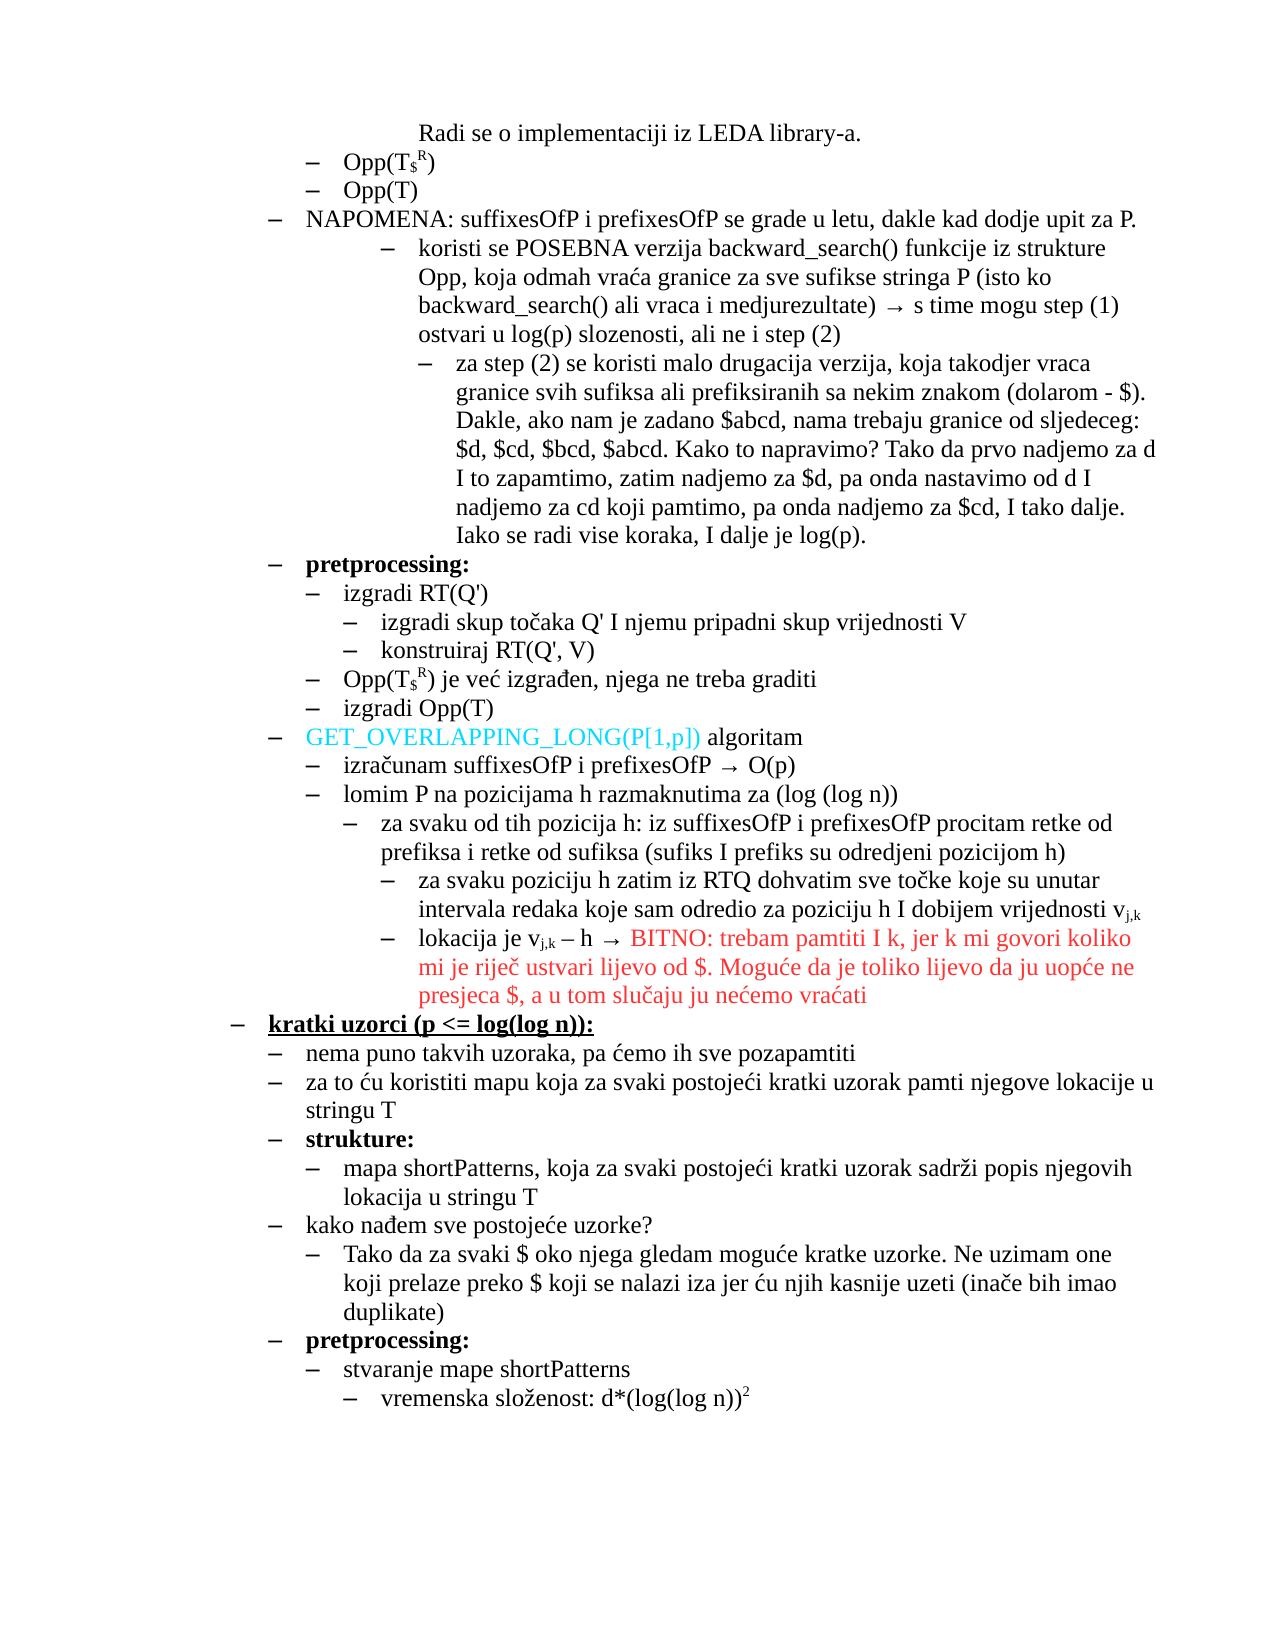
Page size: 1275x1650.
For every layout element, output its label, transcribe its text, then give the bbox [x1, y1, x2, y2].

list Opp(T$R) [306, 147, 1157, 176]
list Opp(T$R) je već izgrađen, njega ne treba graditi [306, 664, 1157, 693]
list mapa shortPatterns, koja za svaki postojeći kratki uzorak sadrži popis njegovih lokacija u stringu T [306, 1153, 1157, 1211]
list pretprocessing: [268, 1326, 1157, 1354]
list koristi se POSEBNA verzija backward_search() funkcije iz strukture Opp, koja odmah vraća granice za sve sufikse stringa P (isto ko backward_search() ali vraca i medjurezultate) → s time mogu step (1) ostvari u log(p) slozenosti, ali ne i step (2) [381, 233, 1157, 348]
list kratki uzorci (p <= log(log n)): [231, 1009, 1157, 1038]
list GET_OVERLAPPING_LONG(P[1,p]) algoritam [268, 722, 1157, 751]
list za to ću koristiti mapu koja za svaki postojeći kratki uzorak pamti njegove lokacije u stringu T [268, 1067, 1157, 1124]
list stvaranje mape shortPatterns [306, 1354, 1157, 1383]
list za step (2) se koristi malo drugacija verzija, koja takodjer vraca granice svih sufiksa ali prefiksiranih sa nekim znakom (dolarom - $). Dakle, ako nam je zadano $abcd, nama trebaju granice od sljedeceg: $d, $cd, $bcd, $abcd. Kako to napravimo? Tako da prvo nadjemo za d I to zapamtimo, zatim nadjemo za $d, pa onda nastavimo od d I nadjemo za cd koji pamtimo, pa onda nadjemo za $cd, I tako dalje. Iako se radi vise koraka, I dalje je log(p). [418, 348, 1157, 549]
list za svaku od tih pozicija h: iz suffixesOfP i prefixesOfP procitam retke od prefiksa i retke od sufiksa (sufiks I prefiks su odredjeni pozicijom h) [343, 808, 1157, 866]
list za svaku poziciju h zatim iz RTQ dohvatim sve točke koje su unutar intervala redaka koje sam odredio za poziciju h I dobijem vrijednosti vj,k [381, 866, 1157, 923]
list lokacija je vj,k – h → BITNO: trebam pamtiti I k, jer k mi govori koliko mi je riječ ustvari lijevo od $. Moguće da je toliko lijevo da ju uopće ne presjeca $, a u tom slučaju ju nećemo vraćati [381, 923, 1157, 1009]
list izgradi skup točaka Q' I njemu pripadni skup vrijednosti V [343, 607, 1157, 636]
list konstruiraj RT(Q', V) [343, 636, 1157, 664]
list strukture: [268, 1124, 1157, 1153]
list pretprocessing: [268, 549, 1157, 578]
list izgradi Opp(T) [306, 693, 1157, 722]
list Radi se o implementaciji iz LEDA library-a. [381, 118, 1157, 147]
list vremenska složenost: d*(log(log n))2 [343, 1383, 1157, 1412]
list izgradi RT(Q') [306, 578, 1157, 607]
list lomim P na pozicijama h razmaknutima za (log (log n)) [306, 779, 1157, 808]
list izračunam suffixesOfP i prefixesOfP → O(p) [306, 751, 1157, 779]
list kako nađem sve postojeće uzorke? [268, 1211, 1157, 1239]
list Tako da za svaki $ oko njega gledam moguće kratke uzorke. Ne uzimam one koji prelaze preko $ koji se nalazi iza jer ću njih kasnije uzeti (inače bih imao duplikate) [306, 1239, 1157, 1326]
list NAPOMENA: suffixesOfP i prefixesOfP se grade u letu, dakle kad dodje upit za P. [268, 204, 1157, 233]
list Opp(T) [306, 176, 1157, 204]
list nema puno takvih uzoraka, pa ćemo ih sve pozapamtiti [268, 1038, 1157, 1067]
